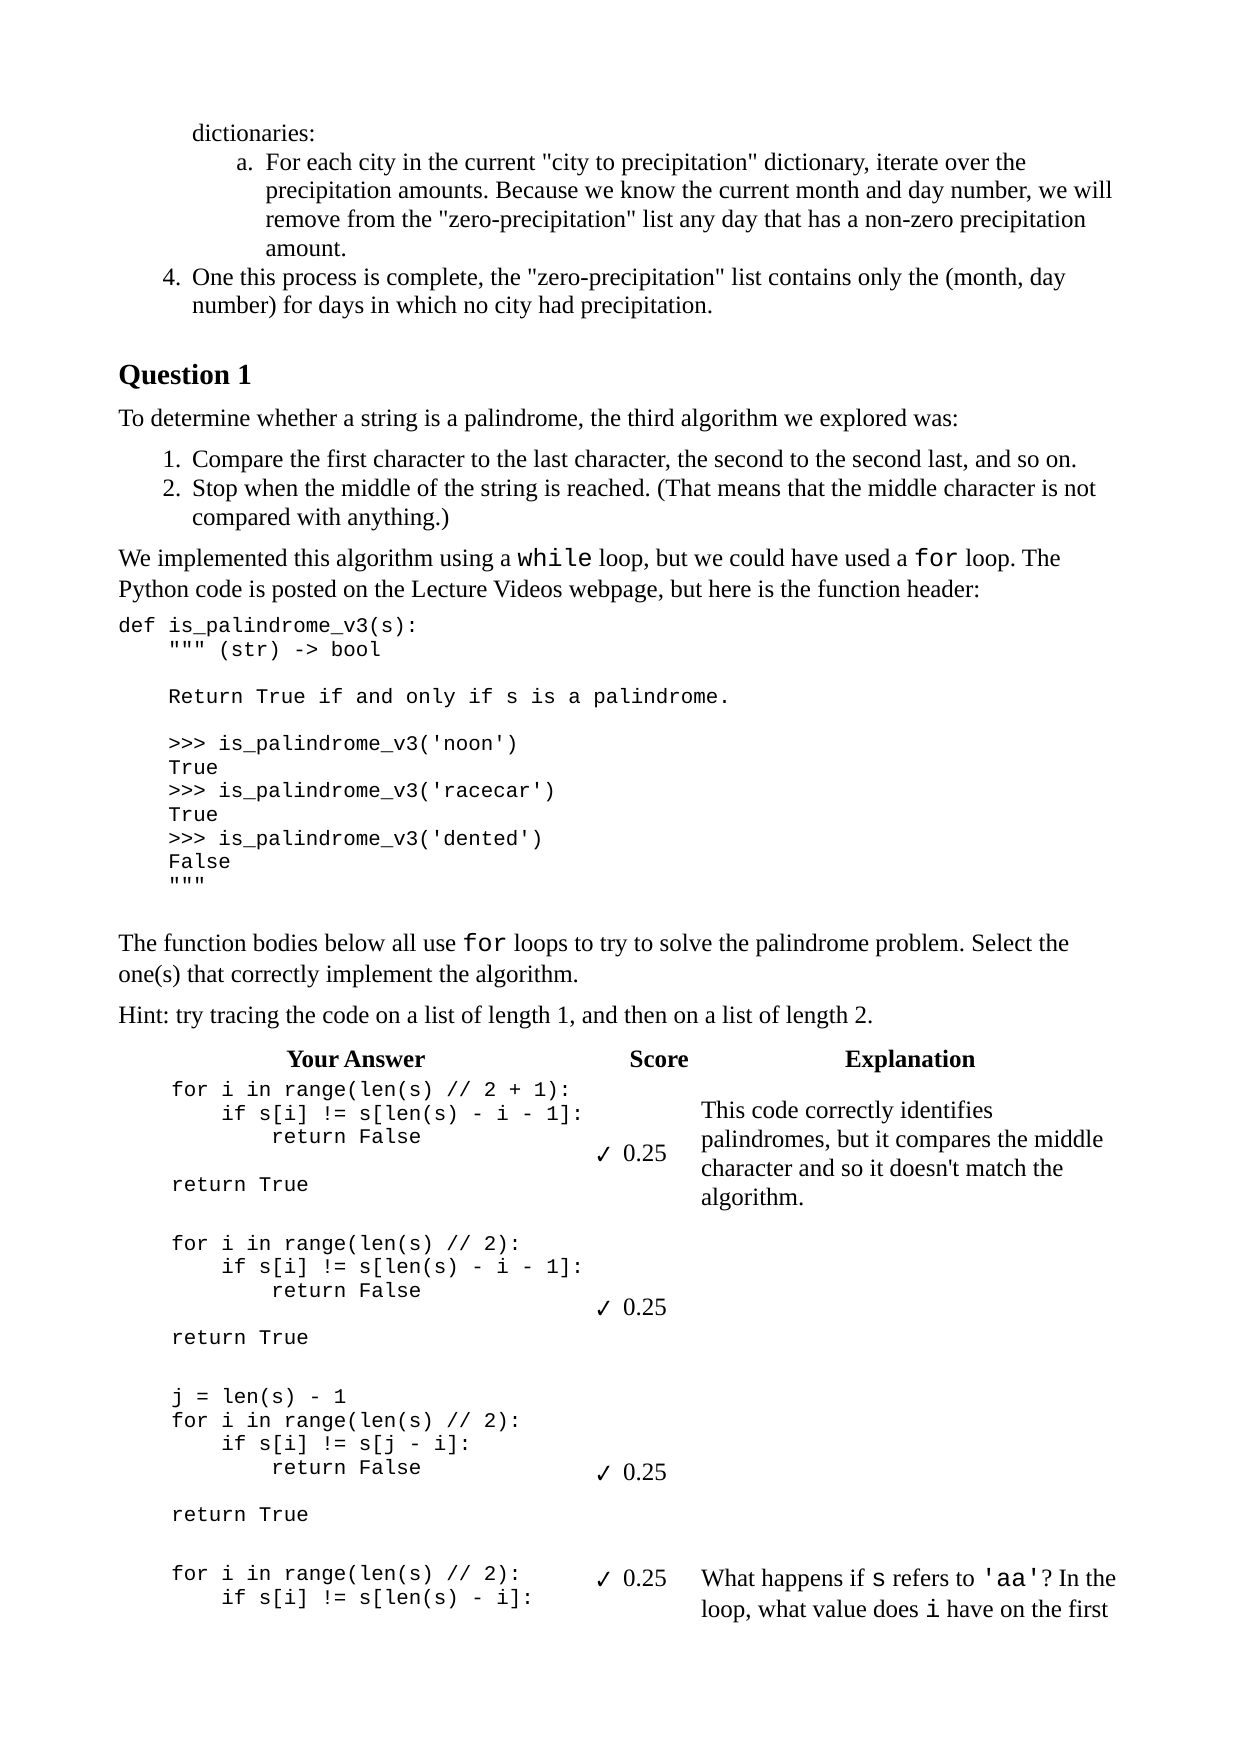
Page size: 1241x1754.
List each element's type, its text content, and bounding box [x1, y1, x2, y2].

table_cell for i in range(len(s) // 2): if s[i] != s[len(s) - i]: [118, 1560, 593, 1628]
text Hint: try tracing the code on a list of length 1, and then on a list of length 2. [118, 1000, 1122, 1029]
table_cell [698, 1230, 1122, 1383]
table_cell j = len(s) - 1 for i in range(len(s) // 2): if s[i] != s[j - i]: return False return True [118, 1383, 593, 1560]
text True [118, 804, 1122, 828]
text To determine whether a string is a palindrome, the third algorithm we explored was: [118, 403, 1122, 432]
table_cell 0.25 [620, 1076, 698, 1230]
table_header [593, 1042, 620, 1076]
text We implemented this algorithm using a while loop, but we could have used a for loop. The Python code is posted on the Lecture Videos webpage, but here is the function header: [118, 543, 1122, 602]
text >>> is_palindrome_v3('racecar') [118, 781, 1122, 804]
text >>> is_palindrome_v3('dented') [118, 828, 1122, 851]
text """ [118, 875, 1122, 899]
table_cell ✔ [593, 1560, 620, 1628]
text The function bodies below all use for loops to try to solve the palindrome problem. Select the one(s) that correctly implement the algorithm. [118, 928, 1122, 988]
text True [118, 757, 1122, 781]
table_header Score [620, 1042, 698, 1076]
subtitle Question 1 [118, 357, 1122, 390]
table_cell [698, 1383, 1122, 1560]
table_cell What happens if s refers to 'aa'? In the loop, what value does i have on the first [698, 1560, 1122, 1628]
list dictionaries: [162, 118, 1122, 147]
table_cell This code correctly identifies palindromes, but it compares the middle character and so it doesn't match the algorithm. [698, 1076, 1122, 1230]
text """ (str) -> bool [118, 639, 1122, 662]
table_cell ✔ [593, 1230, 620, 1383]
table_cell for i in range(len(s) // 2): if s[i] != s[len(s) - i - 1]: return False return True [118, 1230, 593, 1383]
table_cell 0.25 [620, 1383, 698, 1560]
table_cell 0.25 [620, 1560, 698, 1628]
list For each city in the current "city to precipitation" dictionary, iterate over the precipitation amounts. Because we know the current month and day number, we will remove from the "zero-precipitation" list any day that has a non-zero precipitation amount. [236, 147, 1122, 262]
table_cell 0.25 [620, 1230, 698, 1383]
table_cell for i in range(len(s) // 2 + 1): if s[i] != s[len(s) - i - 1]: return False return True [118, 1076, 593, 1230]
table_cell ✔ [593, 1383, 620, 1560]
text def is_palindrome_v3(s): [118, 615, 1122, 639]
text Return True if and only if s is a palindrome. [118, 686, 1122, 709]
list Compare the first character to the last character, the second to the second last, and so on. [162, 444, 1122, 473]
list One this process is complete, the "zero-precipitation" list contains only the (month, day number) for days in which no city had precipitation. [162, 262, 1122, 319]
text False [118, 851, 1122, 875]
table_cell ✔ [593, 1076, 620, 1230]
table_header Your Answer [118, 1042, 593, 1076]
text >>> is_palindrome_v3('noon') [118, 733, 1122, 757]
table_header Explanation [698, 1042, 1122, 1076]
list Stop when the middle of the string is reached. (That means that the middle character is not compared with anything.) [162, 473, 1122, 530]
